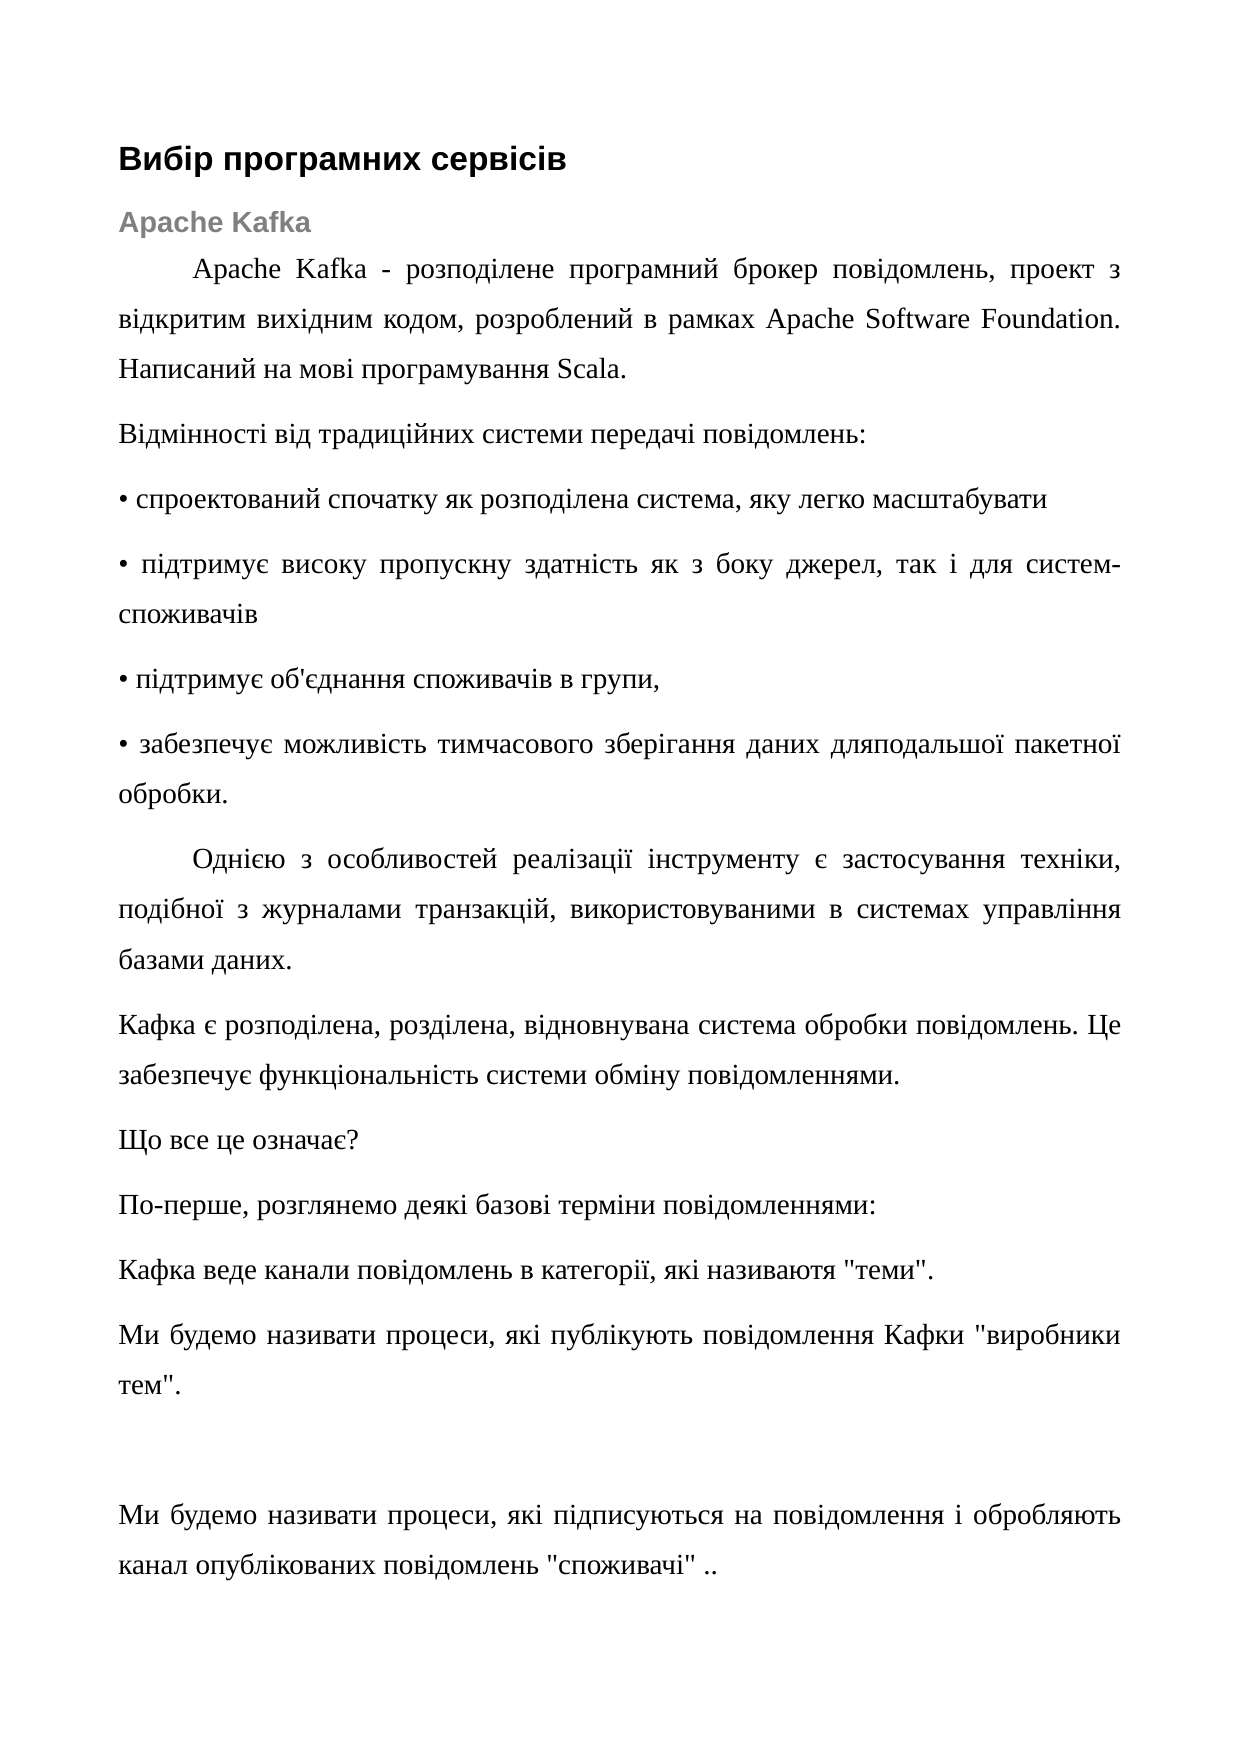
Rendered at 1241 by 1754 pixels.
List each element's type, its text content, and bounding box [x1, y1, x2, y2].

text • забезпечує можливість тимчасового зберігання даних дляподальшої пакетної обробки. [118, 726, 1122, 810]
text Кафка веде канали повідомлень в категорії, які називаютя "теми". [118, 1252, 1122, 1285]
text Apache Kafka - розподілене програмний брокер повідомлень, проект з відкритим вихідним кодом, розроблений в рамках Apache Software Foundation. Написаний на мові програмування Scala. [118, 251, 1122, 385]
text • підтримує об'єднання споживачів в групи, [118, 661, 1122, 695]
text Відмінності від традиційних системи передачі повідомлень: [118, 416, 1122, 450]
subtitle Apache Kafka [118, 205, 1122, 238]
text Ми будемо називати процеси, які підписуються на повідомлення і обробляють канал опублікованих повідомлень "споживачі" .. [118, 1497, 1122, 1581]
subtitle Вибір програмних сервісів [118, 139, 1122, 178]
text Ми будемо називати процеси, які публікують повідомлення Кафки "виробники тем". [118, 1317, 1122, 1401]
text По-перше, розглянемо деякі базові терміни повідомленнями: [118, 1187, 1122, 1221]
text Що все це означає? [118, 1122, 1122, 1156]
text • спроектований спочатку як розподілена система, яку легко масштабувати [118, 481, 1122, 515]
text • підтримує високу пропускну здатність як з боку джерел, так і для систем-споживачів [118, 546, 1122, 630]
text Однією з особливостей реалізації інструменту є застосування техніки, подібної з журналами транзакцій, використовуваними в системах управління базами даних. [118, 841, 1122, 976]
text Кафка є розподілена, розділена, відновнувана система обробки повідомлень. Це забезпечує функціональність системи обміну повідомленнями. [118, 1007, 1122, 1091]
